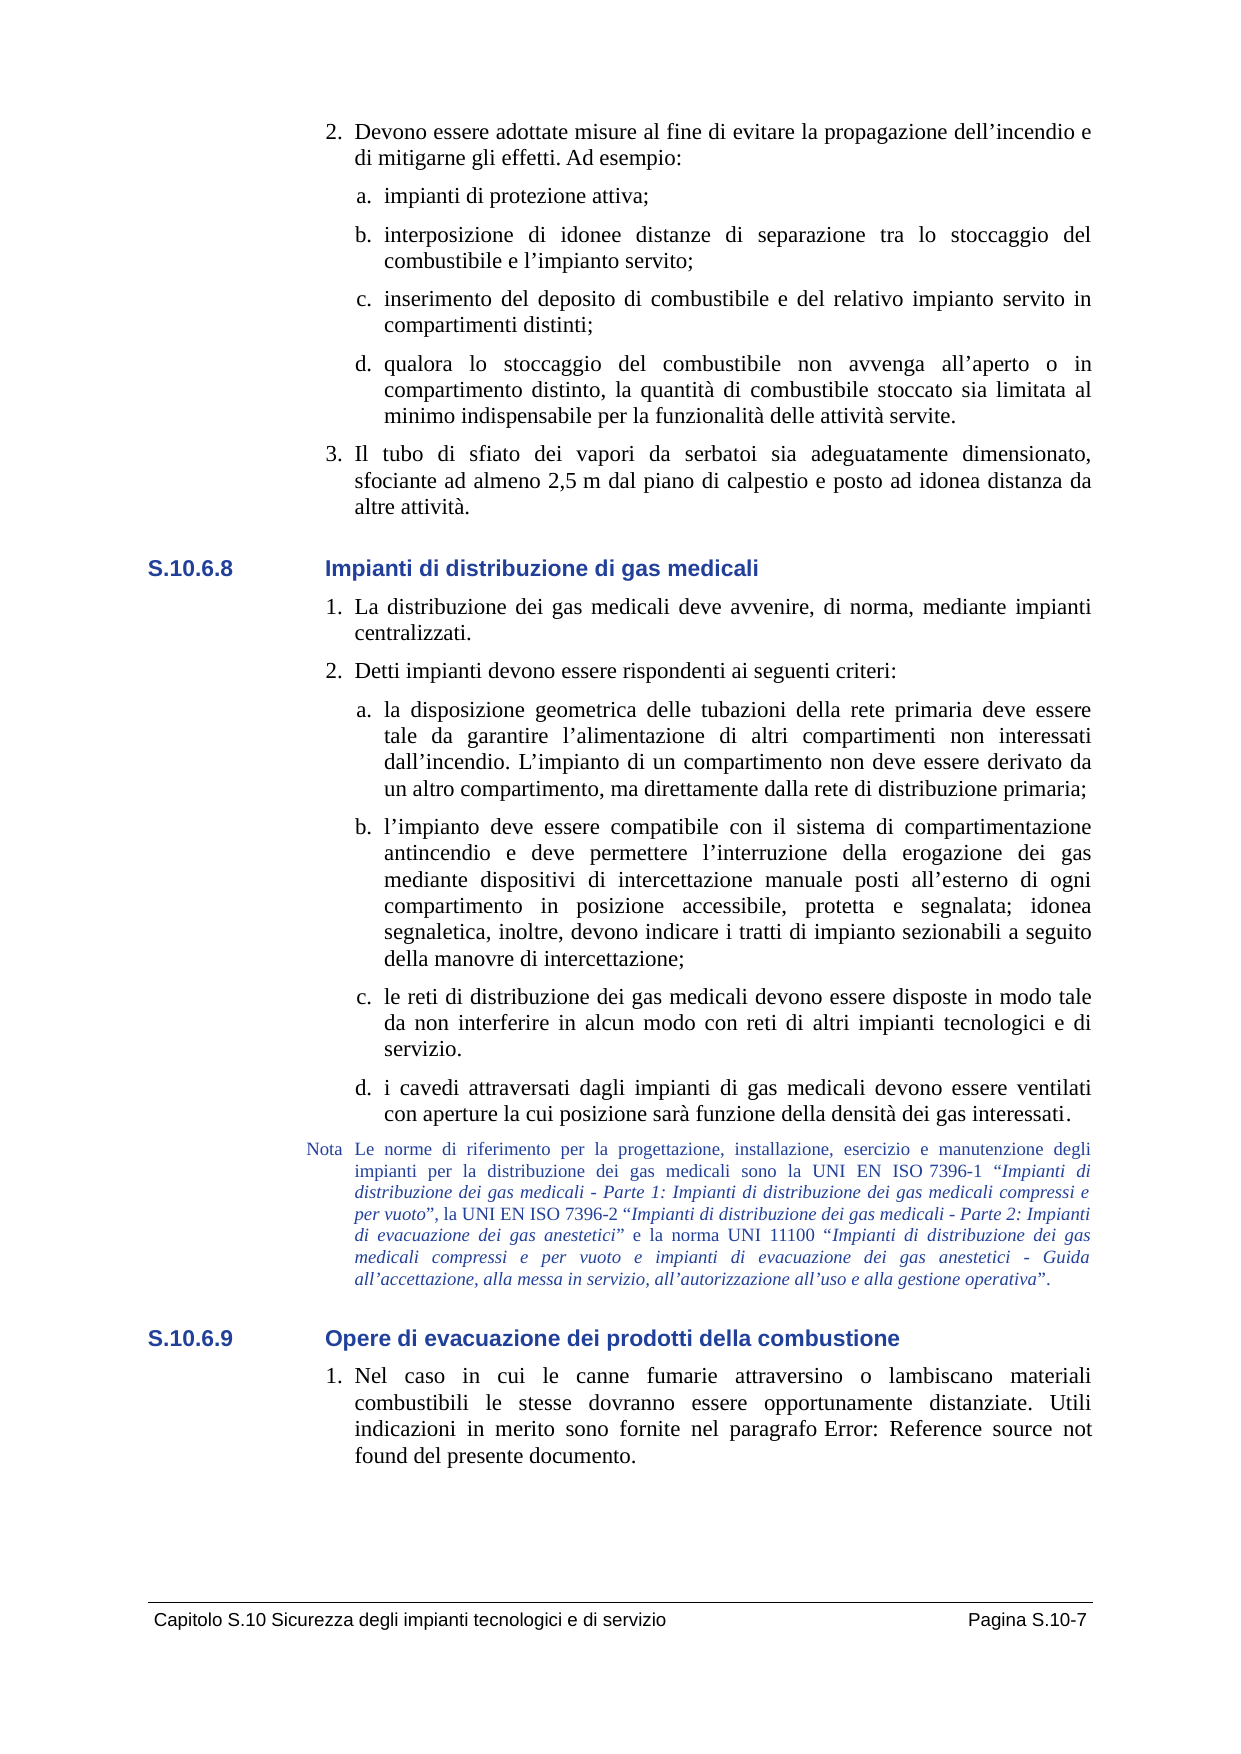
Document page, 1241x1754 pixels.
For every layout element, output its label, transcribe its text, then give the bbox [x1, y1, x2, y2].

list impianti di protezione attiva; [372, 183, 1093, 209]
list Devono essere adottate misure al fine di evitare la propagazione dell’incendio e di mitigarne gli effetti. Ad esempio: [342, 118, 1093, 171]
list l’impianto deve essere compatibile con il sistema di compartimentazione antincendio e deve permettere l’interruzione della erogazione dei gas mediante dispositivi di intercettazione manuale posti all’esterno di ogni compartimento in posizione accessibile, protetta e segnalata; idonea segnaletica, inoltre, devono indicare i tratti di impianto sezionabili a seguito della manovre di intercettazione; [372, 813, 1093, 971]
list la disposizione geometrica delle tubazioni della rete primaria deve essere tale da garantire l’alimentazione di altri compartimenti non interessati dall’incendio. L’impianto di un compartimento non deve essere derivato da un altro compartimento, ma direttamente dalla rete di distribuzione primaria; [372, 696, 1093, 801]
subtitle Impianti di distribuzione di gas medicali [148, 555, 1093, 581]
list La distribuzione dei gas medicali deve avvenire, di norma, mediante impianti centralizzati. [342, 593, 1093, 646]
list Detti impianti devono essere rispondenti ai seguenti criteri: [342, 658, 1093, 684]
list le reti di distribuzione dei gas medicali devono essere disposte in modo tale da non interferire in alcun modo con reti di altri impianti tecnologici e di servizio. [372, 983, 1093, 1062]
list inserimento del deposito di combustibile e del relativo impianto servito in compartimenti distinti; [372, 285, 1093, 338]
list i cavedi attraversati dagli impianti di gas medicali devono essere ventilati con aperture la cui posizione sarà funzione della densità dei gas interessati. [372, 1074, 1093, 1126]
list Nel caso in cui le canne fumarie attraversino o lambiscano materiali combustibili le stesse dovranno essere opportunamente distanziate. Utili indicazioni in merito sono fornite nel paragrafo Error: Reference source not found del presente documento. [342, 1363, 1093, 1468]
list interposizione di idonee distanze di separazione tra lo stoccaggio del combustibile e l’impianto servito; [372, 221, 1093, 273]
list Le norme di riferimento per la progettazione, installazione, esercizio e manutenzione degli impianti per la distribuzione dei gas medicali sono la UNI EN ISO 7396-1 “Impianti di distribuzione dei gas medicali - Parte 1: Impianti di distribuzione dei gas medicali compressi e per vuoto”, la UNI EN ISO 7396-2 “Impianti di distribuzione dei gas medicali - Parte 2: Impianti di evacuazione dei gas anestetici” e la norma UNI 11100 “Impianti di distribuzione dei gas medicali compressi e per vuoto e impianti di evacuazione dei gas anestetici - Guida all’accettazione, alla messa in servizio, all’autorizzazione all’uso e alla gestione operativa”. [342, 1138, 1093, 1289]
subtitle Opere di evacuazione dei prodotti della combustione [148, 1324, 1093, 1351]
list Il tubo di sfiato dei vapori da serbatoi sia adeguatamente dimensionato, sfociante ad almeno 2,5 m dal piano di calpestio e posto ad idonea distanza da altre attività. [342, 441, 1093, 519]
list qualora lo stoccaggio del combustibile non avvenga all’aperto o in compartimento distinto, la quantità di combustibile stoccato sia limitata al minimo indispensabile per la funzionalità delle attività servite. [372, 350, 1093, 429]
